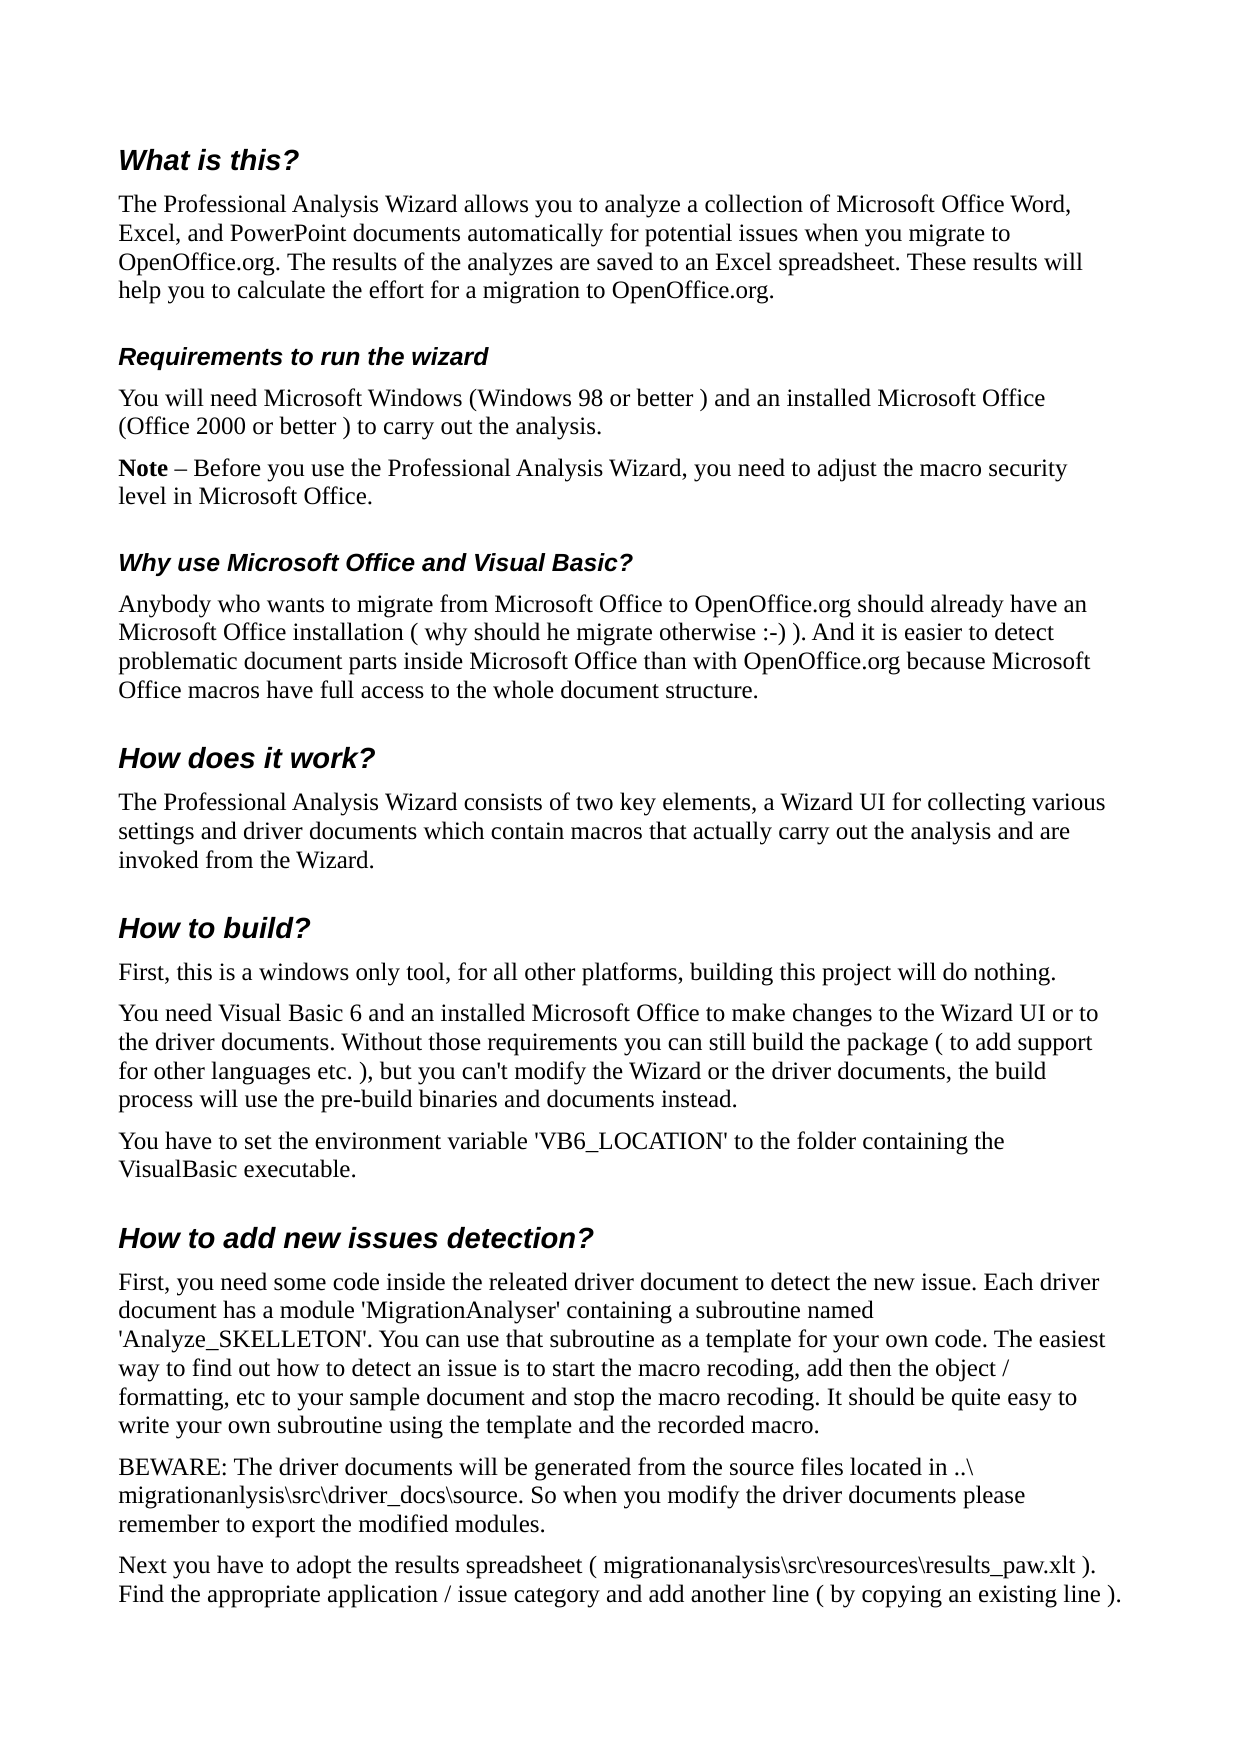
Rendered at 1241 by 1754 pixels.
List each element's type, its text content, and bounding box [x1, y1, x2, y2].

subtitle How to build? [118, 911, 1122, 944]
subtitle Requirements to run the wizard [118, 342, 1122, 370]
text Anybody who wants to migrate from Microsoft Office to OpenOffice.org should already have an Microsoft Office installation ( why should he migrate otherwise :-) ). And it is easier to detect problematic document parts inside Microsoft Office than with OpenOffice.org because Microsoft Office macros have full access to the whole document structure. [118, 589, 1122, 704]
subtitle Why use Microsoft Office and Visual Basic? [118, 548, 1122, 576]
text BEWARE: The driver documents will be generated from the source files located in ..\migrationanlysis\src\driver_docs\source. So when you modify the driver documents please remember to export the modified modules. [118, 1452, 1122, 1538]
subtitle How does it work? [118, 741, 1122, 775]
text The Professional Analysis Wizard allows you to analyze a collection of Microsoft Office Word, Excel, and PowerPoint documents automatically for potential issues when you migrate to OpenOffice.org. The results of the analyzes are saved to an Excel spreadsheet. These results will help you to calculate the effort for a migration to OpenOffice.org. [118, 189, 1122, 304]
text You need Visual Basic 6 and an installed Microsoft Office to make changes to the Wizard UI or to the driver documents. Without those requirements you can still build the package ( to add support for other languages etc. ), but you can't modify the Wizard or the driver documents, the build process will use the pre-build binaries and documents instead. [118, 998, 1122, 1113]
text You have to set the environment variable 'VB6_LOCATION' to the folder containing the VisualBasic executable. [118, 1126, 1122, 1183]
text First, you need some code inside the releated driver document to detect the new issue. Each driver document has a module 'MigrationAnalyser' containing a subroutine named 'Analyze_SKELLETON'. You can use that subroutine as a template for your own code. The easiest way to find out how to detect an issue is to start the macro recoding, add then the object / formatting, etc to your sample document and stop the macro recoding. It should be quite easy to write your own subroutine using the template and the recorded macro. [118, 1267, 1122, 1439]
text The Professional Analysis Wizard consists of two key elements, a Wizard UI for collecting various settings and driver documents which contain macros that actually carry out the analysis and are invoked from the Wizard. [118, 787, 1122, 873]
text You will need Microsoft Windows (Windows 98 or better ) and an installed Microsoft Office (Office 2000 or better ) to carry out the analysis. [118, 383, 1122, 440]
text First, this is a windows only tool, for all other platforms, building this project will do nothing. [118, 957, 1122, 986]
text Note – Before you use the Professional Analysis Wizard, you need to adjust the macro security level in Microsoft Office. [118, 453, 1122, 510]
subtitle What is this? [118, 143, 1122, 177]
text Next you have to adopt the results spreadsheet ( migrationanalysis\src\resources\results_paw.xlt ). Find the appropriate application / issue category and add another line ( by copying an existing line ). [118, 1551, 1122, 1608]
subtitle How to add new issues detection? [118, 1221, 1122, 1254]
